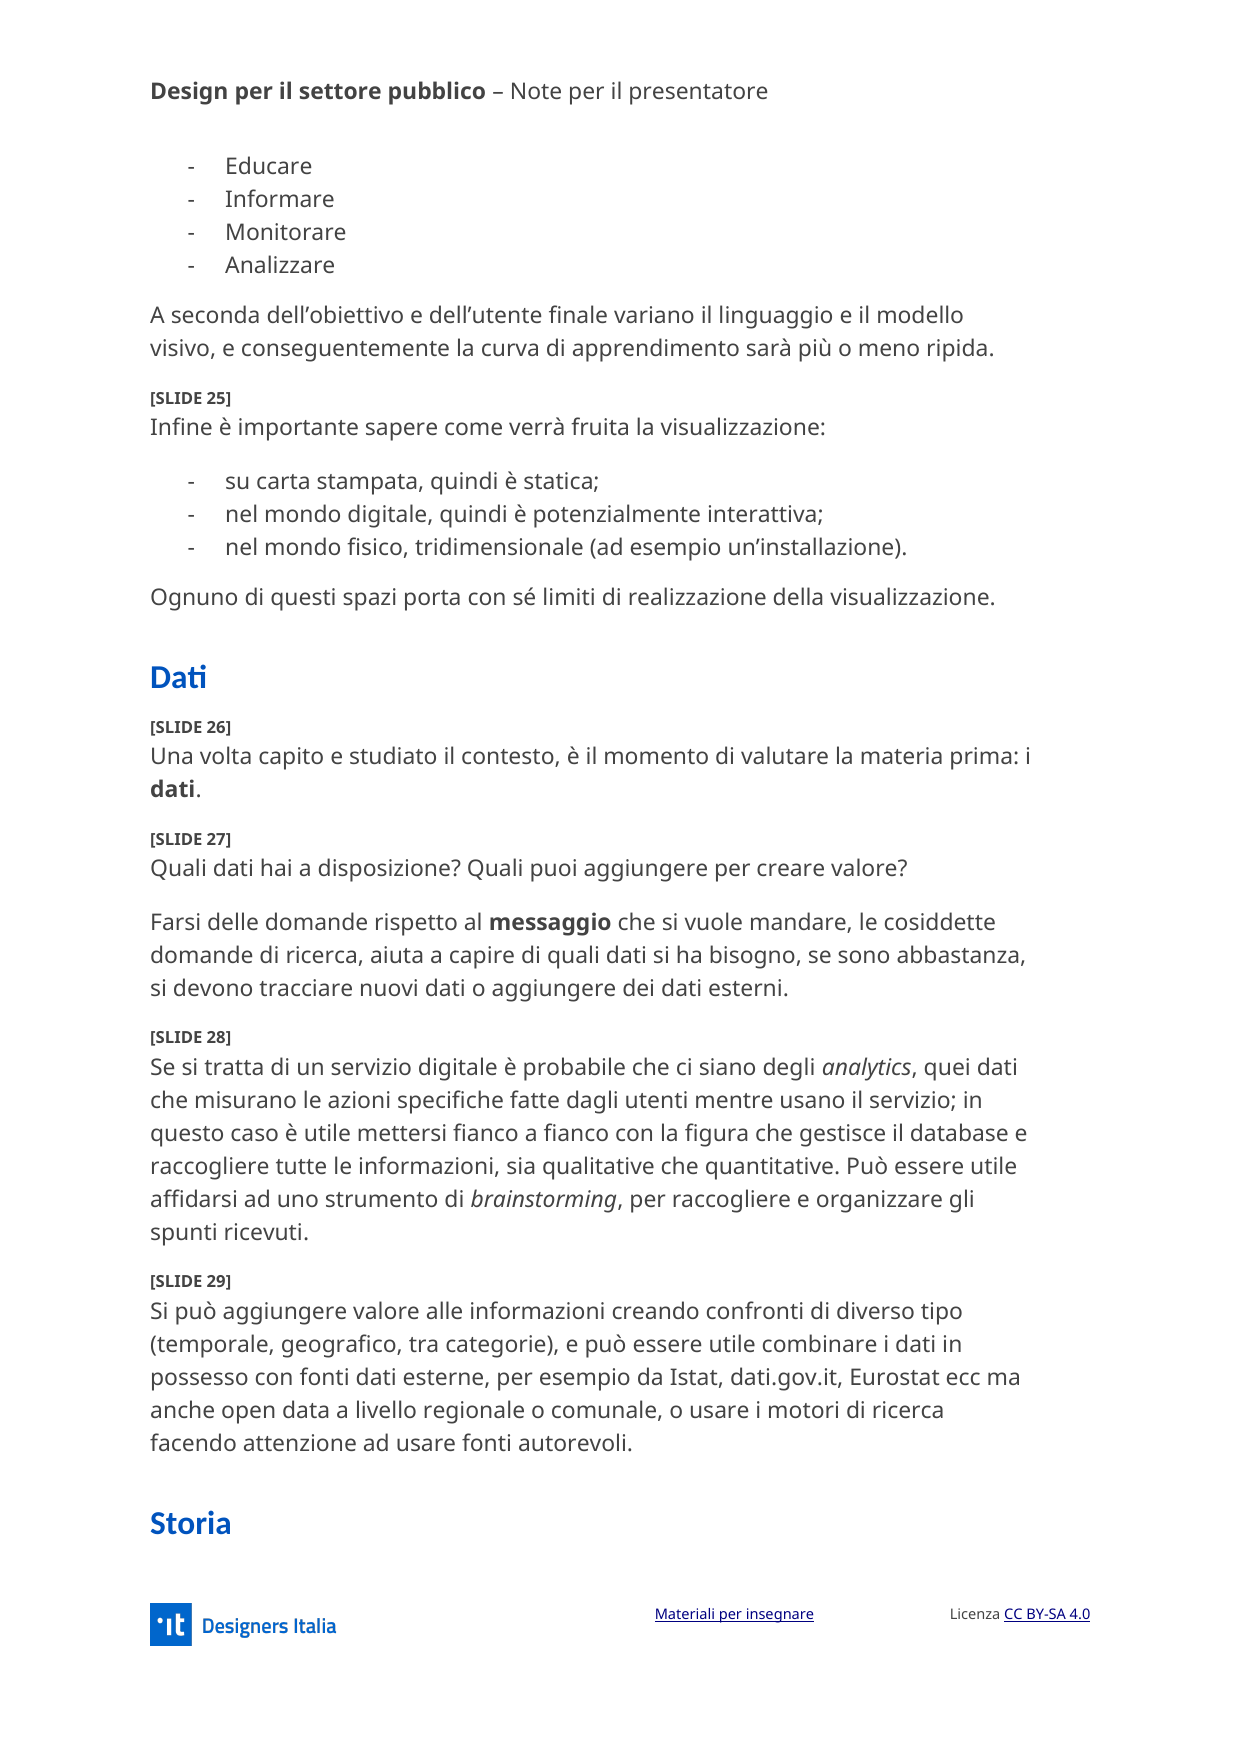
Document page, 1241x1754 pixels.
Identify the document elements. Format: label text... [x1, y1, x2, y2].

text [SLIDE 29] Si può aggiungere valore alle informazioni creando confronti di diverso tipo (temporale, geografico, tra categorie), e può essere utile combinare i dati in possesso con fonti dati esterne, per esempio da Istat, dati.gov.it, Eurostat ecc ma anche open data a livello regionale o comunale, o usare i motori di ricerca facendo attenzione ad usare fonti autorevoli. [150, 1270, 1035, 1458]
list Monitorare [187, 216, 1090, 247]
text A seconda dell’obiettivo e dell’utente finale variano il linguaggio e il modello visivo, e conseguentemente la curva di apprendimento sarà più o meno ripida. [150, 299, 1035, 363]
text [SLIDE 28] Se si tratta di un servizio digitale è probabile che ci siano degli analytics, quei dati che misurano le azioni specifiche fatte dagli utenti mentre usano il servizio; in questo caso è utile mettersi fianco a fianco con la figura che gestisce il database e raccogliere tutte le informazioni, sia qualitative che quantitative. Può essere utile affidarsi ad uno strumento di brainstorming, per raccogliere e organizzare gli spunti ricevuti. [150, 1026, 1035, 1247]
subtitle Dati [150, 656, 1035, 696]
text Farsi delle domande rispetto al messaggio che si vuole mandare, le cosiddette domande di ricerca, aiuta a capire di quali dati si ha bisogno, se sono abbastanza, si devono tracciare nuovi dati o aggiungere dei dati esterni. [150, 906, 1035, 1003]
text Ognuno di questi spazi porta con sé limiti di realizzazione della visualizzazione. [150, 581, 1035, 612]
text [SLIDE 27] Quali dati hai a disposizione? Quali puoi aggiungere per creare valore? [150, 827, 1035, 883]
text [SLIDE 26] Una volta capito e studiato il contesto, è il momento di valutare la materia prima: i dati. [150, 715, 1035, 804]
list nel mondo digitale, quindi è potenzialmente interattiva; [187, 498, 1090, 529]
picture [150, 1603, 347, 1646]
list nel mondo fisico, tridimensionale (ad esempio un’installazione). [187, 531, 1090, 562]
list Analizzare [187, 249, 1090, 281]
list Educare [187, 150, 1090, 181]
text [SLIDE 25] Infine è importante sapere come verrà fruita la visualizzazione: [150, 386, 1035, 442]
list su carta stampata, quindi è statica; [187, 465, 1090, 496]
subtitle Storia [150, 1502, 1035, 1543]
list Informare [187, 183, 1090, 214]
